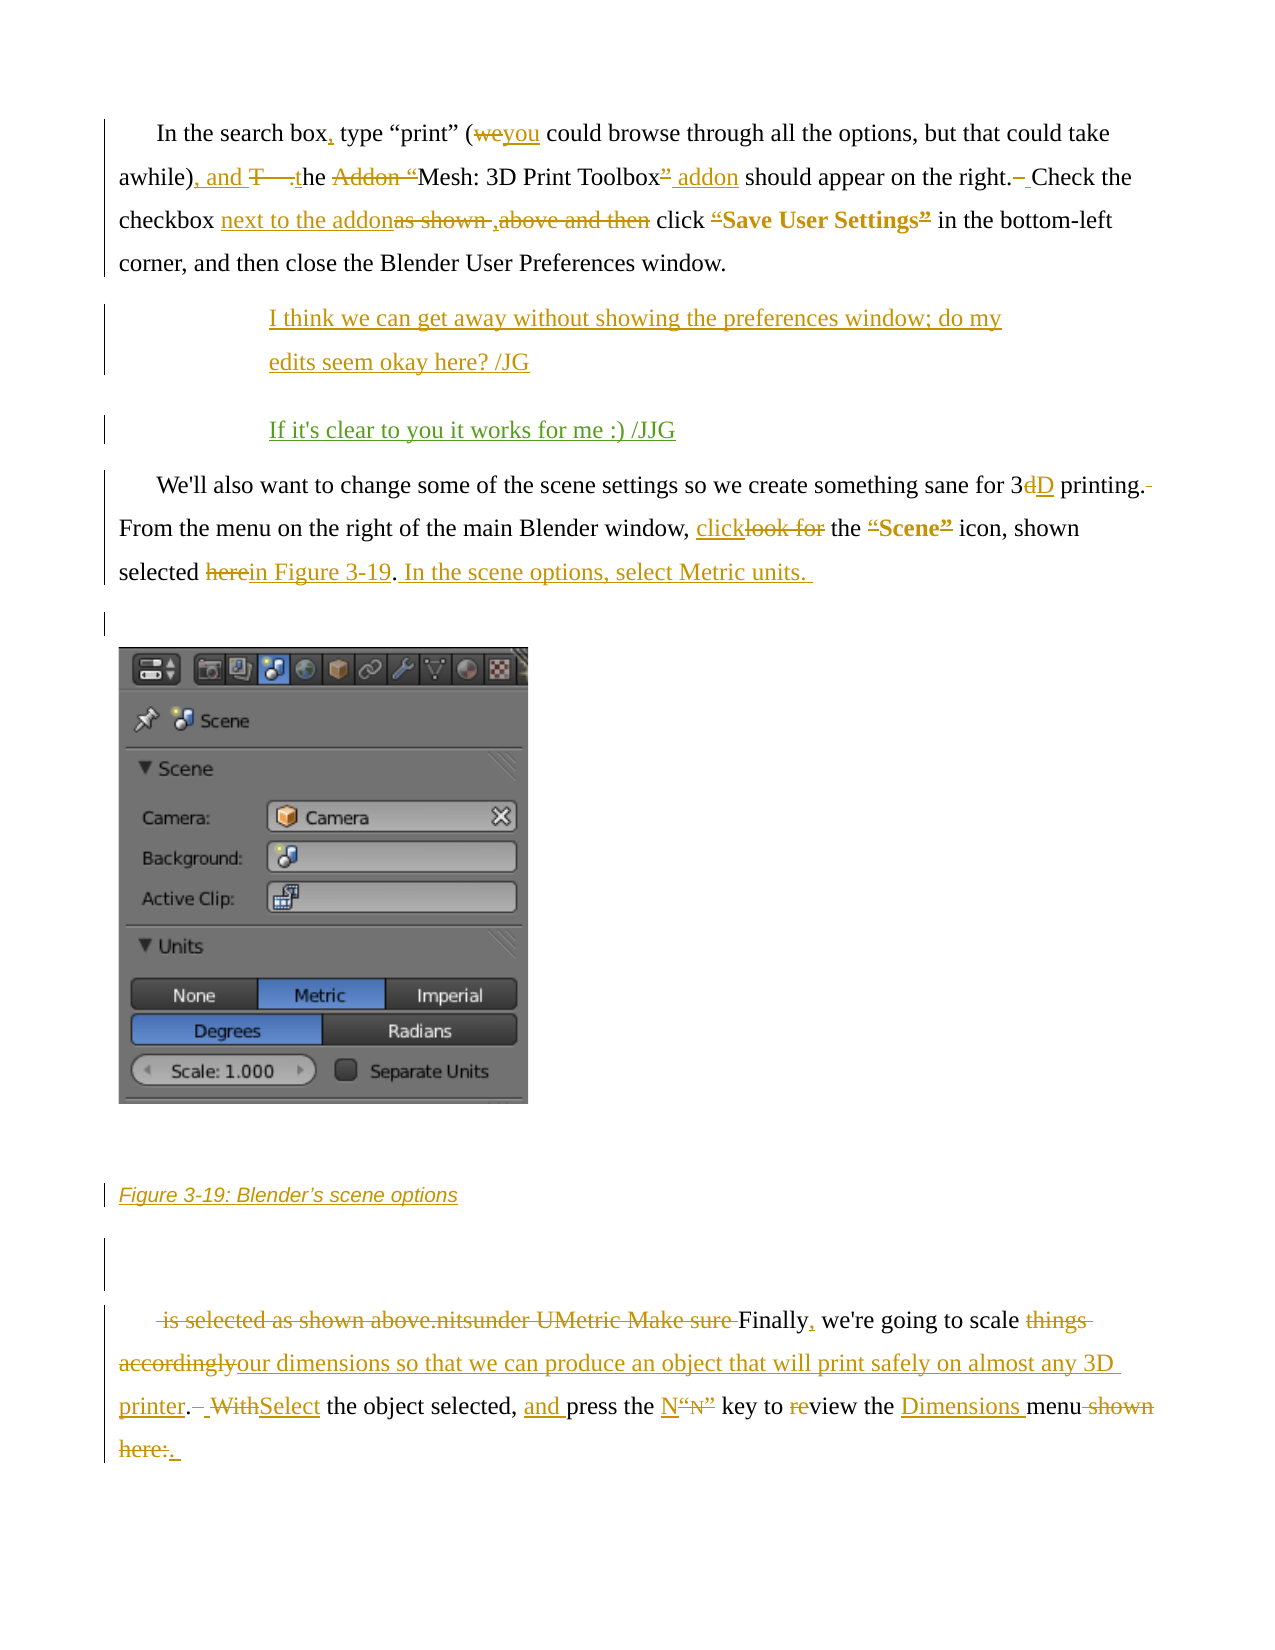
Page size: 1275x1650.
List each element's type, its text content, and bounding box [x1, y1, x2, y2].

text Figure 3-19: Blender’s scene options [118, 673, 1156, 1207]
text Finally, we're going to scale our dimensions so that we can produce an object that will print safely on almost any 3D printer. Select the object selected, and press the N key to view the Dimensions menu. Figure 3-20: The Dimensions menu [118, 1262, 1156, 1463]
text I think we can get away without showing the preferences window; do my edits seem okay here? /JG [268, 303, 1006, 375]
text We'll also want to change some of the scene settings so we create something sane for 3D printing. From the menu on the right of the main Blender window, click the Scene icon, shown selected in Figure 3-19. In the scene options, select Metric units. [118, 470, 1156, 585]
text Blender wasn’t made to create printable 3D models, so before we get started, we’ll need to prepare it for designing printable objects. First, we’ll enable the 3D Print Add-On. Click File4User Preferences, and then click the Addons tab. In the search box, type “print” (you could browse through all the options, but that could take awhile), and the Mesh: 3D Print Toolbox addon should appear on the right. Check the checkbox next to the addon, click Save User Settings in the bottom-left corner, and then close the Blender User Preferences window. [118, 118, 1156, 277]
picture [118, 647, 529, 1104]
text If it's clear to you it works for me :) /JJG [268, 415, 1006, 443]
